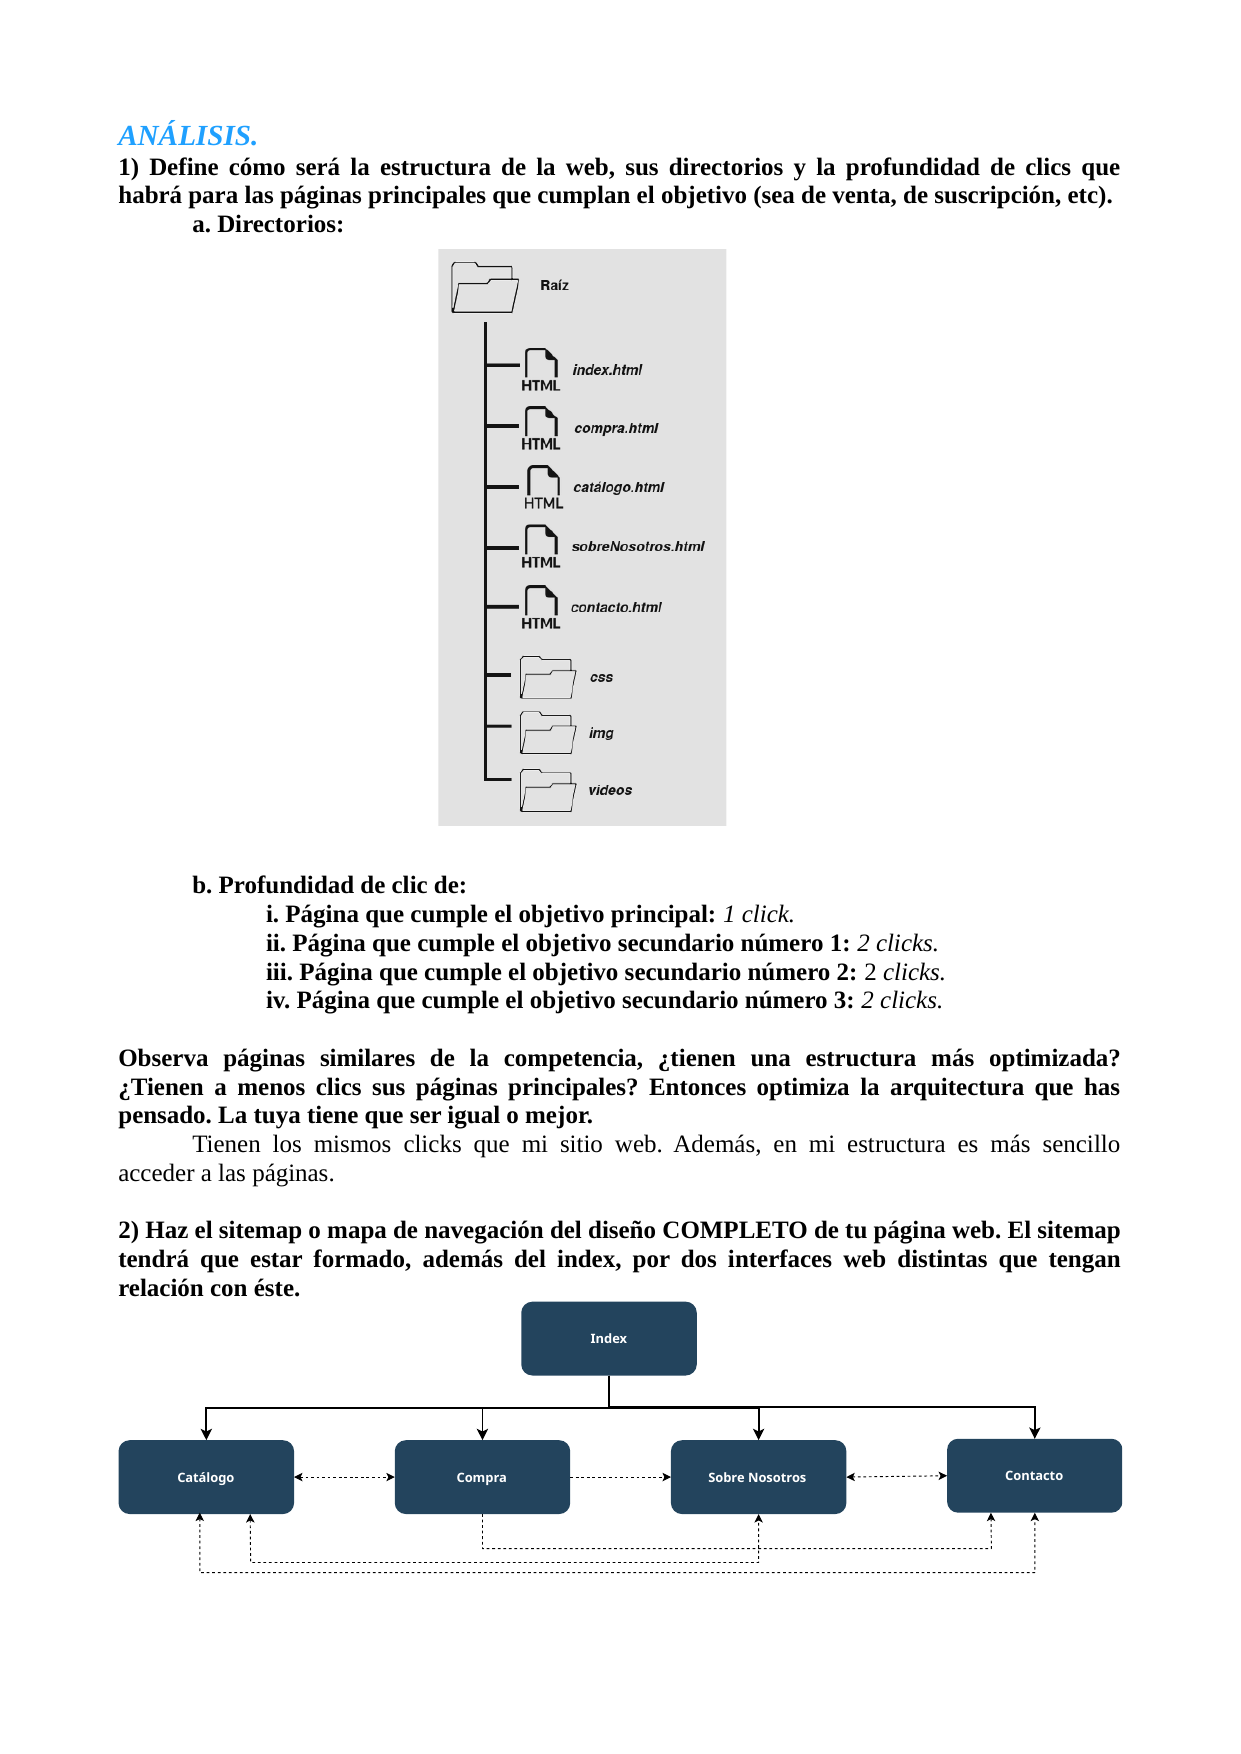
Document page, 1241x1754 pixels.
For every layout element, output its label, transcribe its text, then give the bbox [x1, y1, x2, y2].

text ANÁLISIS. [118, 118, 1122, 152]
text 1) Define cómo será la estructura de la web, sus directorios y la profundidad de clics que habrá para las páginas principales que cumplan el objetivo (sea de venta, de suscripción, etc). [118, 152, 1122, 209]
text Observa páginas similares de la competencia, ¿tienen una estructura más optimizada? ¿Tienen a menos clics sus páginas principales? Entonces optimiza la arquitectura que has pensado. La tuya tiene que ser igual o mejor. [118, 1043, 1122, 1129]
text a. Directorios: [118, 209, 1122, 238]
text i. Página que cumple el objetivo principal: 1 click. [118, 899, 1122, 928]
text iv. Página que cumple el objetivo secundario número 3: 2 clicks. [118, 985, 1122, 1014]
text ii. Página que cumple el objetivo secundario número 1: 2 clicks. [118, 928, 1122, 957]
text 2) Haz el sitemap o mapa de navegación del diseño COMPLETO de tu página web. El sitemap tendrá que estar formado, además del index, por dos interfaces web distintas que tengan relación con éste. [118, 1215, 1122, 1302]
text iii. Página que cumple el objetivo secundario número 2: 2 clicks. [118, 957, 1122, 985]
text Tienen los mismos clicks que mi sitio web. Además, en mi estructura es más sencillo acceder a las páginas. [118, 1129, 1122, 1187]
text b. Profundidad de clic de: [118, 870, 1122, 899]
picture [438, 249, 727, 826]
